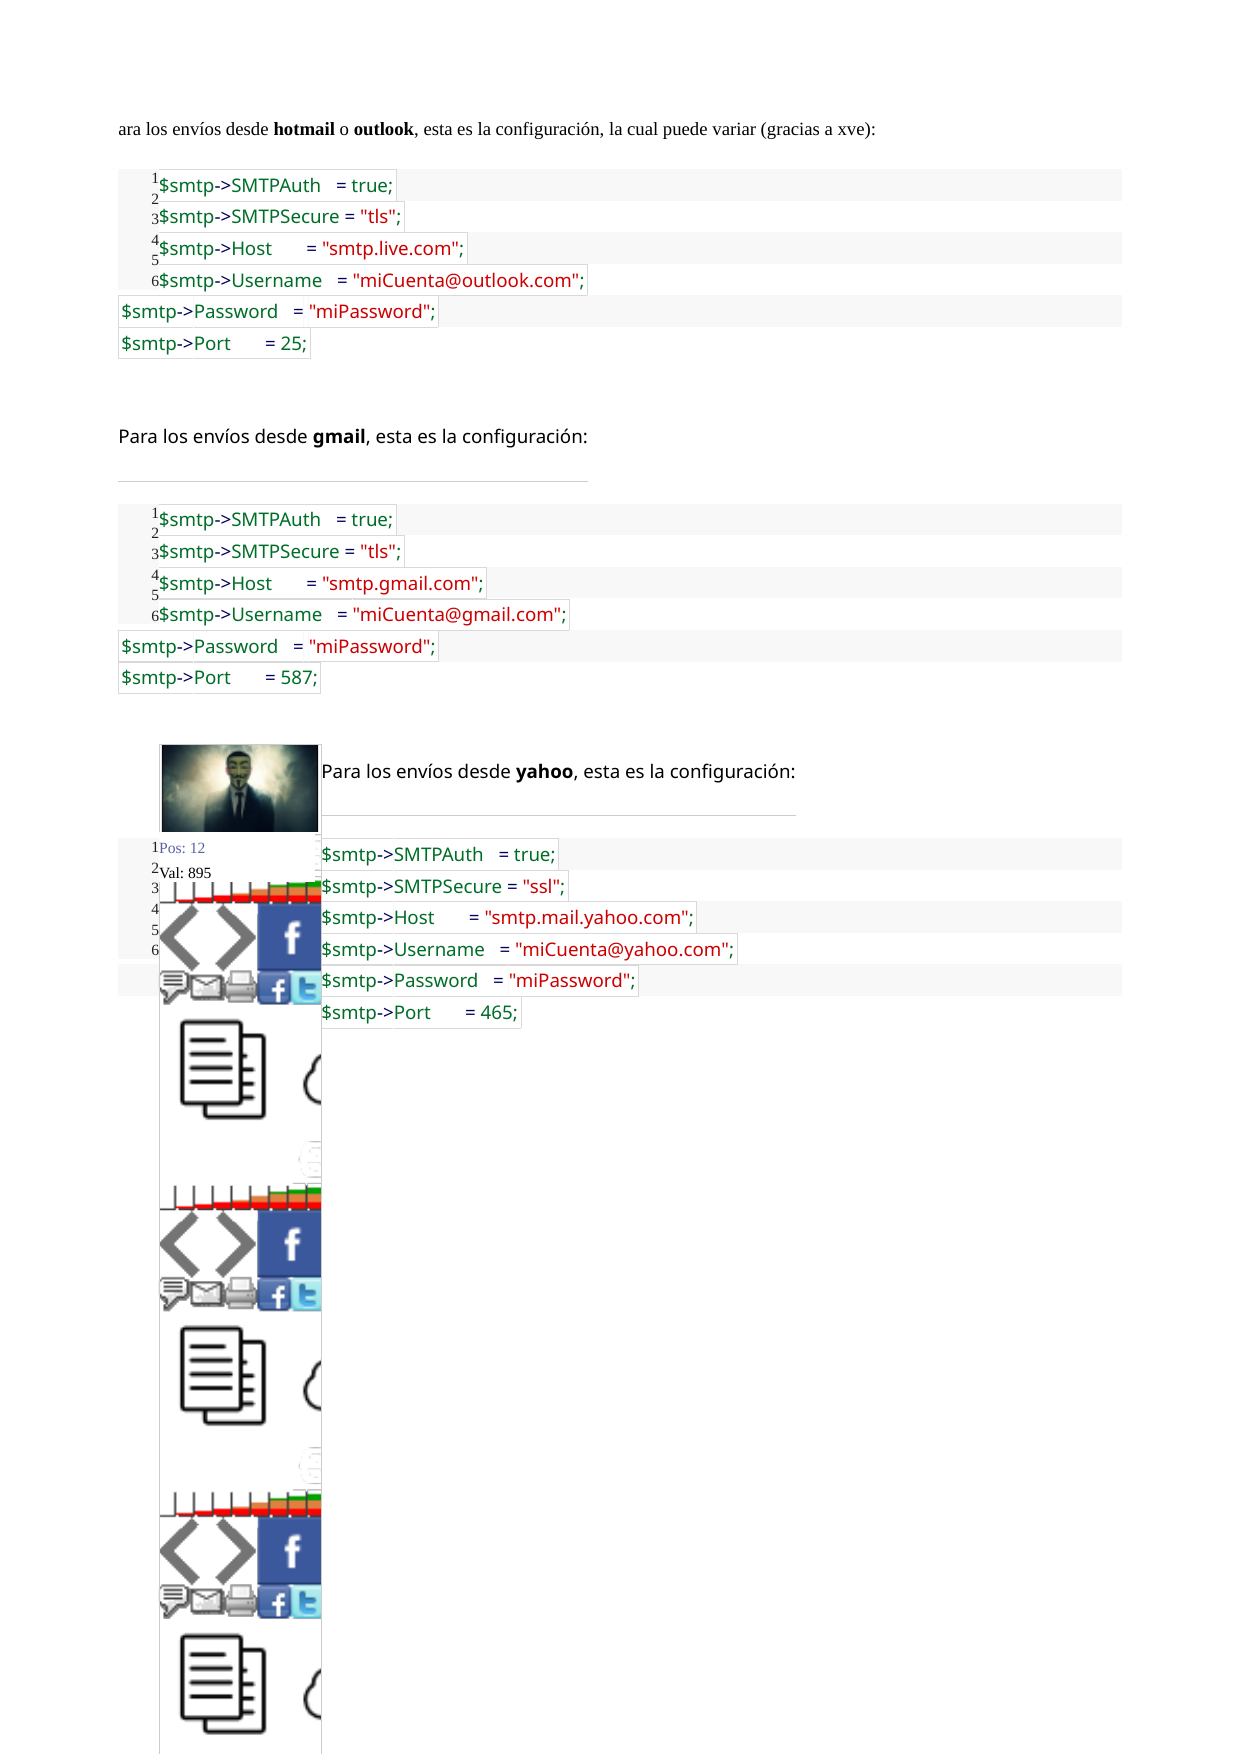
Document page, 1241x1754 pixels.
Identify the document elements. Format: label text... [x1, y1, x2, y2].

text 1 [118, 169, 159, 187]
text 5 [118, 251, 159, 269]
text [118, 996, 158, 1028]
text $smtp->Password = "miPassword"; [119, 631, 438, 661]
text $smtp->SMTPAuth = true; [159, 170, 396, 201]
text $smtp->Host = "smtp.mail.yahoo.com"; [322, 902, 696, 933]
text [588, 264, 1122, 295]
text 2 [118, 859, 158, 877]
text [738, 933, 1122, 964]
text $smtp->Port = 25; [119, 328, 310, 358]
text $smtp->Username = "miCuenta@outlook.com"; [118, 265, 587, 295]
text $smtp->SMTPSecure = "tls"; [159, 536, 404, 567]
text [487, 567, 1122, 598]
text [397, 504, 1122, 535]
text 3 [118, 879, 158, 897]
text $smtp->Host = "smtp.gmail.com"; [159, 568, 486, 598]
text 5 [118, 586, 159, 604]
text [569, 870, 1122, 901]
text $smtp->Host = "smtp.live.com"; [159, 233, 467, 264]
text [570, 598, 1122, 630]
text [639, 964, 1122, 996]
text $smtp->Port = 465; [322, 997, 521, 1028]
text [405, 201, 1122, 232]
text [118, 964, 158, 996]
text [439, 630, 1122, 662]
text 3 [118, 210, 159, 228]
text 1 [118, 838, 158, 856]
text $smtp->SMTPAuth = true; [322, 839, 558, 870]
text 6 [118, 941, 158, 959]
text $smtp->Password = "miPassword"; [119, 296, 438, 327]
picture [160, 745, 321, 1754]
text 4 [118, 900, 158, 918]
text Pos: 12 [159, 832, 315, 857]
text 6 [118, 272, 159, 290]
text Val: 895 [159, 857, 315, 882]
text 4 [118, 565, 159, 583]
text [468, 232, 1122, 264]
text 6 [118, 606, 159, 624]
text Para los envíos desde yahoo, esta es la configuración: [118, 693, 1122, 815]
text 5 [118, 920, 158, 938]
text $smtp->SMTPAuth = true; [159, 505, 396, 535]
text [439, 295, 1122, 327]
text ara los envíos desde hotmail o outlook, esta es la configuración, la cual puede variar (gracias a xve): [118, 118, 1122, 140]
text 4 [118, 231, 159, 249]
text 1 [118, 504, 159, 522]
text Para los envíos desde gmail, esta es la configuración: [118, 358, 1122, 481]
text [311, 327, 1122, 358]
text $smtp->Username = "miCuenta@gmail.com"; [118, 600, 569, 630]
text 2 [118, 190, 159, 208]
text $smtp->SMTPSecure = "tls"; [159, 202, 404, 232]
text 3 [118, 545, 159, 563]
text $smtp->Username = "miCuenta@yahoo.com"; [322, 934, 737, 964]
text [321, 662, 1122, 693]
text [397, 169, 1122, 201]
text [522, 996, 1122, 1028]
text [697, 901, 1122, 933]
text $smtp->Password = "miPassword"; [322, 966, 638, 996]
text $smtp->Port = 587; [119, 663, 320, 693]
text [559, 838, 1122, 870]
text [405, 535, 1122, 567]
text 2 [118, 524, 159, 542]
text $smtp->SMTPSecure = "ssl"; [322, 871, 568, 901]
